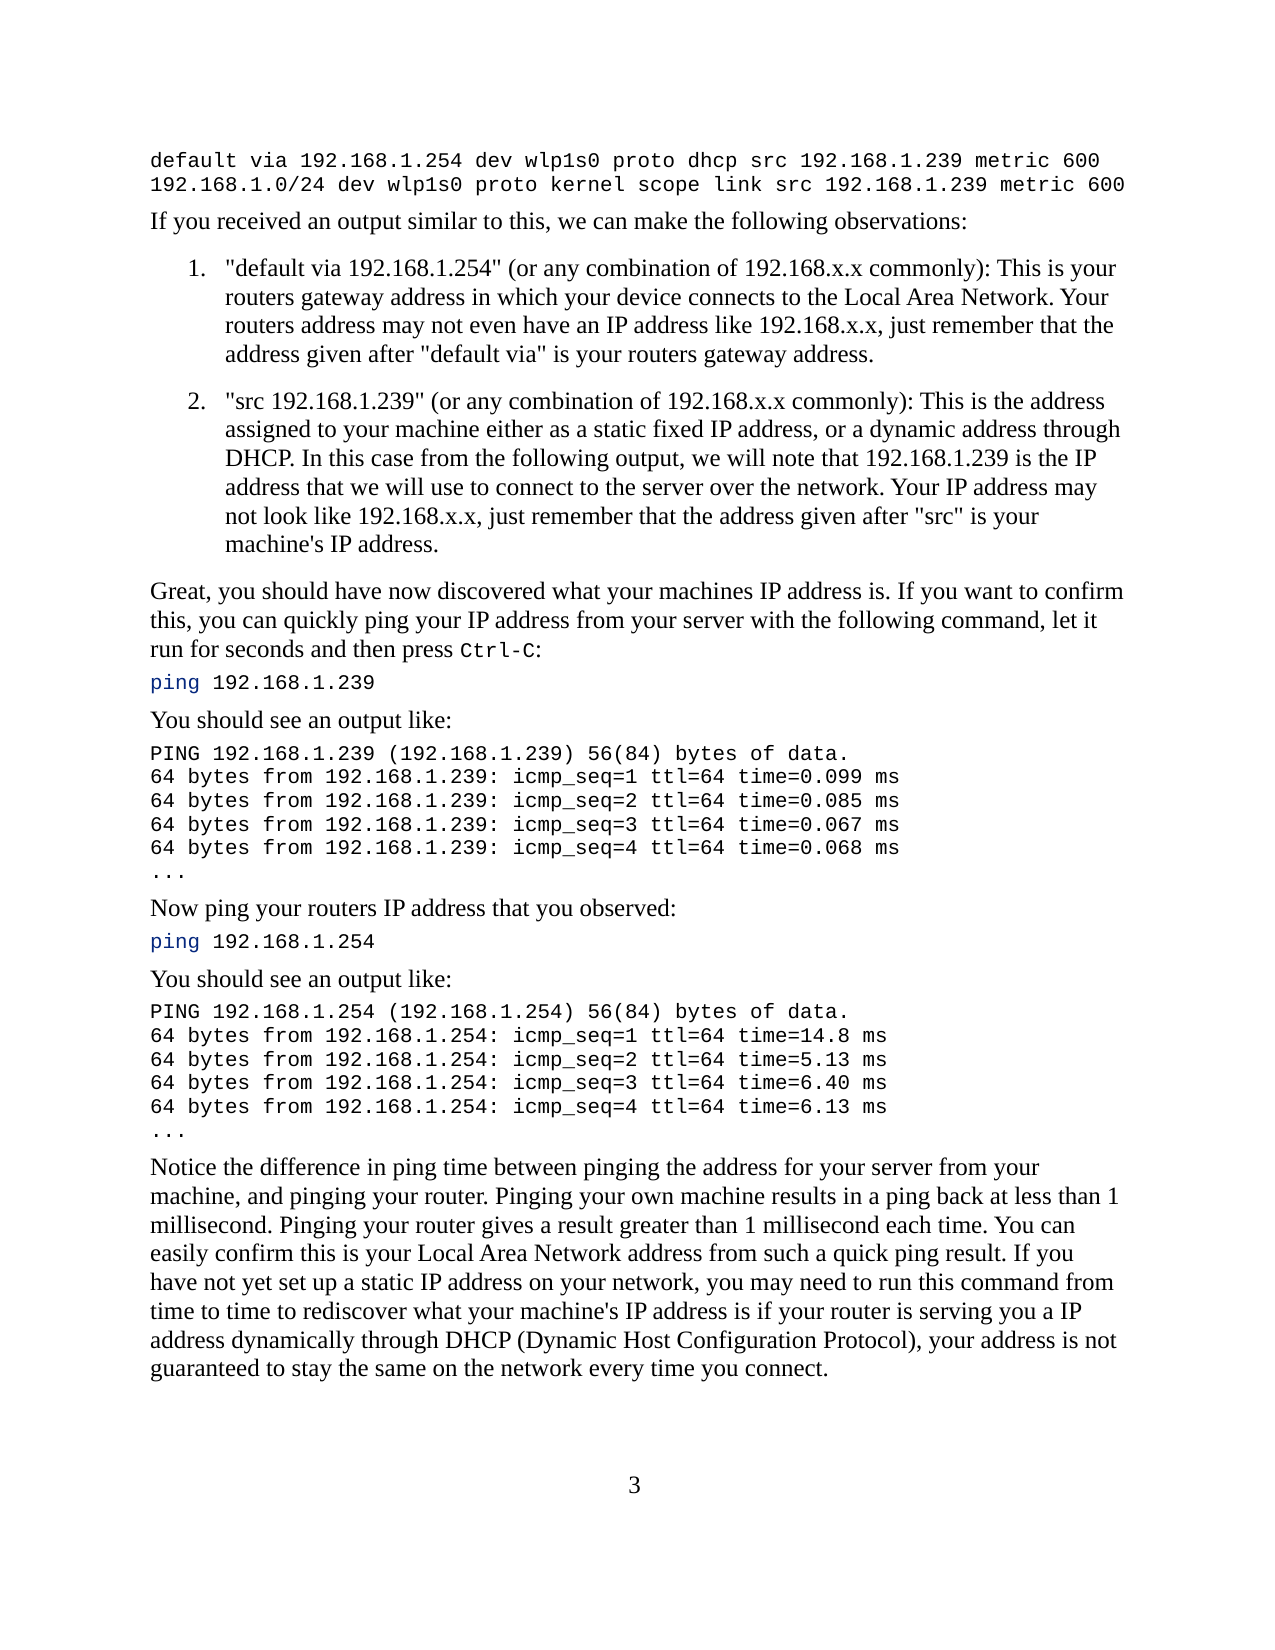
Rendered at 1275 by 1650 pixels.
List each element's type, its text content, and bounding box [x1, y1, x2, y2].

text You should see an output like: [150, 964, 1125, 992]
text 64 bytes from 192.168.1.254: icmp_seq=4 ttl=64 time=6.13 ms [150, 1096, 1125, 1120]
text Great, you should have now discovered what your machines IP address is. If you want to confirm this, you can quickly ping your IP address from your server with the following command, let it run for seconds and then press Ctrl-C: [150, 576, 1125, 663]
text Now ping your routers IP address that you observed: [150, 893, 1125, 922]
text ... [150, 1120, 1125, 1143]
text 64 bytes from 192.168.1.239: icmp_seq=3 ttl=64 time=0.067 ms [150, 813, 1125, 837]
text Notice the difference in ping time between pinging the address for your server from your machine, and pinging your router. Pinging your own machine results in a ping back at less than 1 millisecond. Pinging your router gives a result greater than 1 millisecond each time. You can easily confirm this is your Local Area Network address from such a quick ping result. If you have not yet set up a static IP address on your network, you may need to run this command from time to time to rediscover what your machine's IP address is if your router is serving you a IP address dynamically through DHCP (Dynamic Host Configuration Protocol), your address is not guaranteed to stay the same on the network every time you connect. [150, 1152, 1125, 1382]
text 64 bytes from 192.168.1.254: icmp_seq=3 ttl=64 time=6.40 ms [150, 1072, 1125, 1096]
text PING 192.168.1.239 (192.168.1.239) 56(84) bytes of data. [150, 743, 1125, 766]
list "default via 192.168.1.254" (or any combination of 192.168.x.x commonly): This is your routers gateway address in which your device connects to the Local Area Network. Your routers address may not even have an IP address like 192.168.x.x, just remember that the address given after "default via" is your routers gateway address. [187, 253, 1125, 368]
text 64 bytes from 192.168.1.239: icmp_seq=1 ttl=64 time=0.099 ms [150, 766, 1125, 790]
list "src 192.168.1.239" (or any combination of 192.168.x.x commonly): This is the address assigned to your machine either as a static fixed IP address, or a dynamic address through DHCP. In this case from the following output, we will note that 192.168.1.239 is the IP address that we will use to connect to the server over the network. Your IP address may not look like 192.168.x.x, just remember that the address given after "src" is your machine's IP address. [187, 386, 1125, 558]
text 64 bytes from 192.168.1.254: icmp_seq=1 ttl=64 time=14.8 ms [150, 1025, 1125, 1049]
text 64 bytes from 192.168.1.239: icmp_seq=4 ttl=64 time=0.068 ms [150, 837, 1125, 861]
text 64 bytes from 192.168.1.239: icmp_seq=2 ttl=64 time=0.085 ms [150, 790, 1125, 813]
text You should see an output like: [150, 705, 1125, 734]
text ping 192.168.1.239 [150, 672, 1125, 696]
text PING 192.168.1.254 (192.168.1.254) 56(84) bytes of data. [150, 1001, 1125, 1025]
text ping 192.168.1.254 [150, 931, 1125, 955]
text default via 192.168.1.254 dev wlp1s0 proto dhcp src 192.168.1.239 metric 600 [150, 150, 1125, 174]
text ... [150, 861, 1125, 884]
text 64 bytes from 192.168.1.254: icmp_seq=2 ttl=64 time=5.13 ms [150, 1049, 1125, 1072]
text If you received an output similar to this, we can make the following observations: [150, 206, 1125, 235]
text 192.168.1.0/24 dev wlp1s0 proto kernel scope link src 192.168.1.239 metric 600 [150, 174, 1125, 197]
